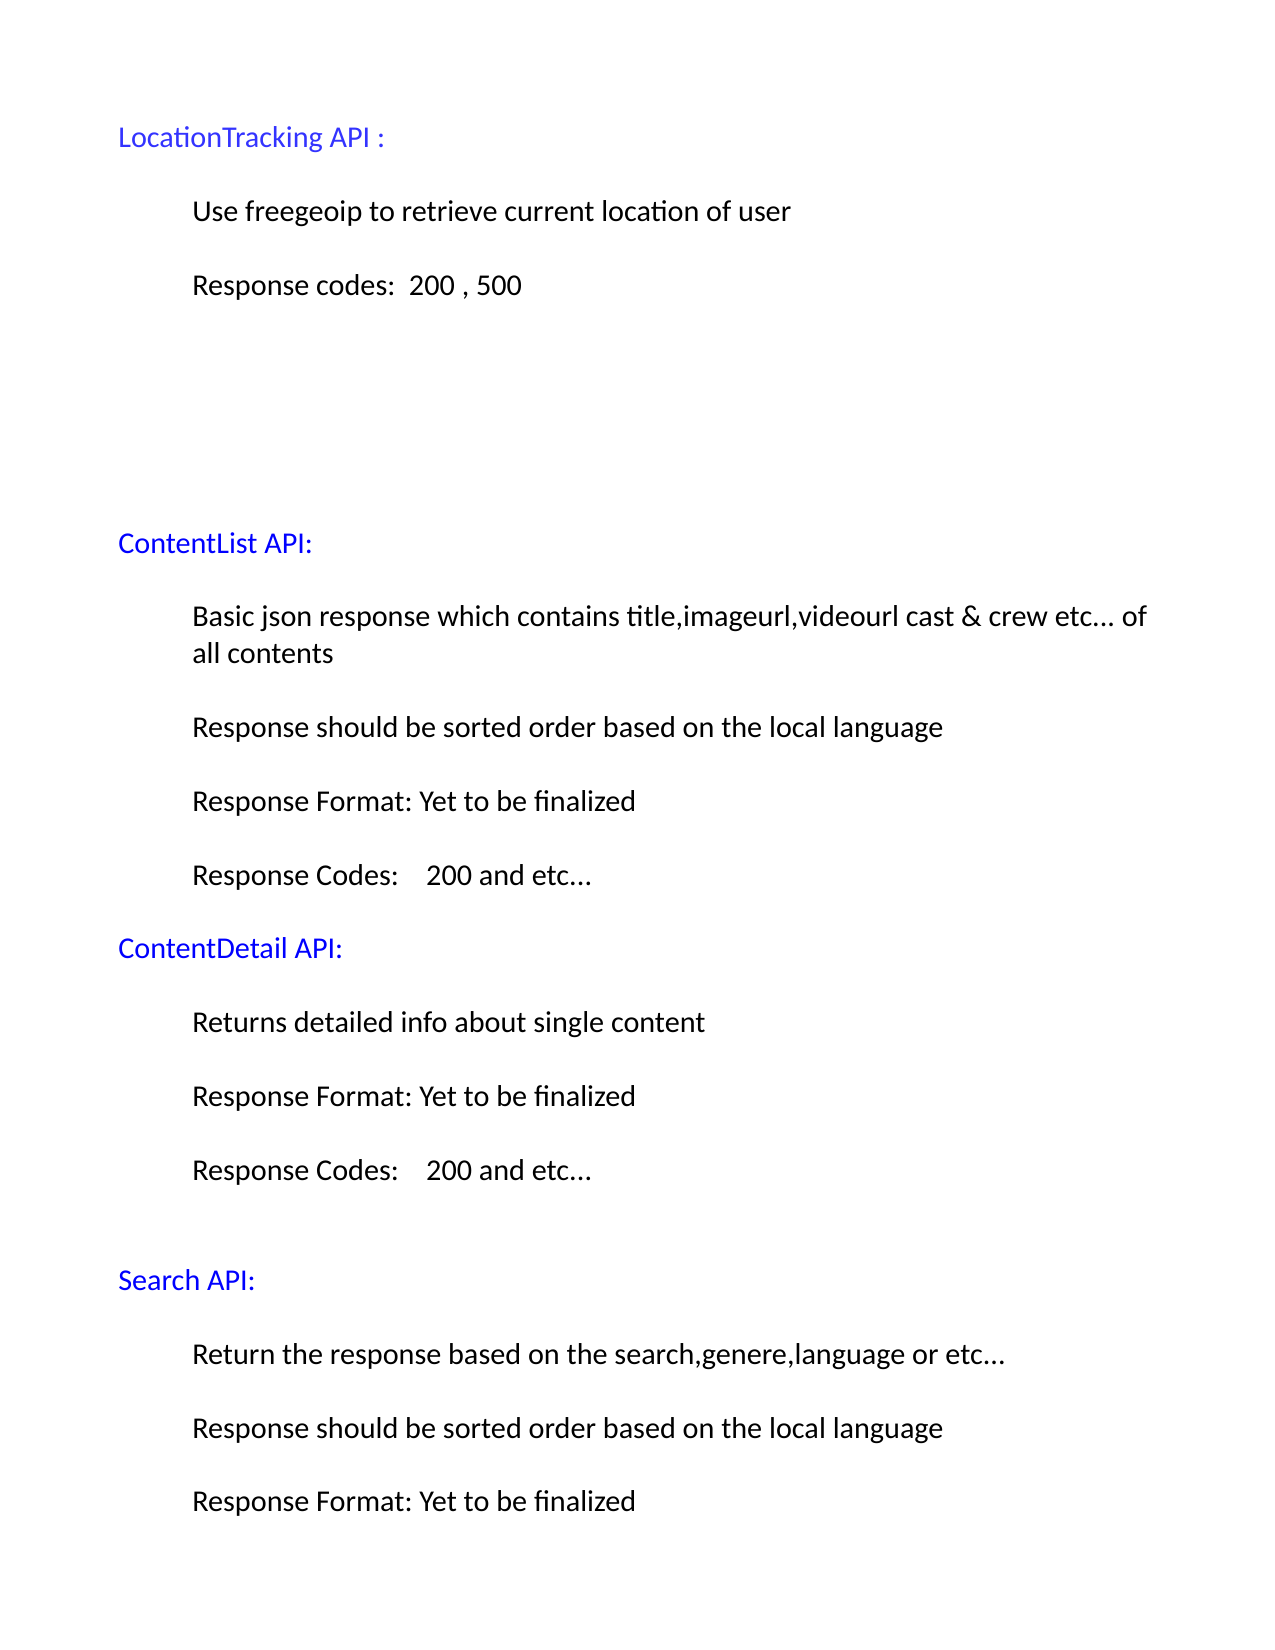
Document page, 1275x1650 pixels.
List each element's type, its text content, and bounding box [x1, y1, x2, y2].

text Response should be sorted order based on the local language [118, 708, 1157, 745]
text Search API: [118, 1261, 1157, 1298]
text Response Format: Yet to be finalized [118, 782, 1157, 819]
text Response Codes: 200 and etc... [118, 1151, 1157, 1187]
text Returns detailed info about single content [118, 1003, 1157, 1040]
text Return the response based on the search,genere,language or etc... [118, 1335, 1157, 1372]
text ContentDetail API: [118, 929, 1157, 966]
text Response codes: 200 , 500 [118, 266, 1157, 302]
text Response Codes: 200 and etc... [118, 856, 1157, 892]
text Response Format: Yet to be finalized [118, 1482, 1157, 1519]
text Response Format: Yet to be finalized [118, 1077, 1157, 1114]
text Use freegeoip to retrieve current location of user [118, 192, 1157, 229]
text Basic json response which contains title,imageurl,videourl cast & crew etc... of all contents [118, 597, 1157, 671]
text Response should be sorted order based on the local language [118, 1409, 1157, 1446]
text LocationTracking API : [118, 118, 1157, 155]
text ContentList API: [118, 524, 1157, 561]
